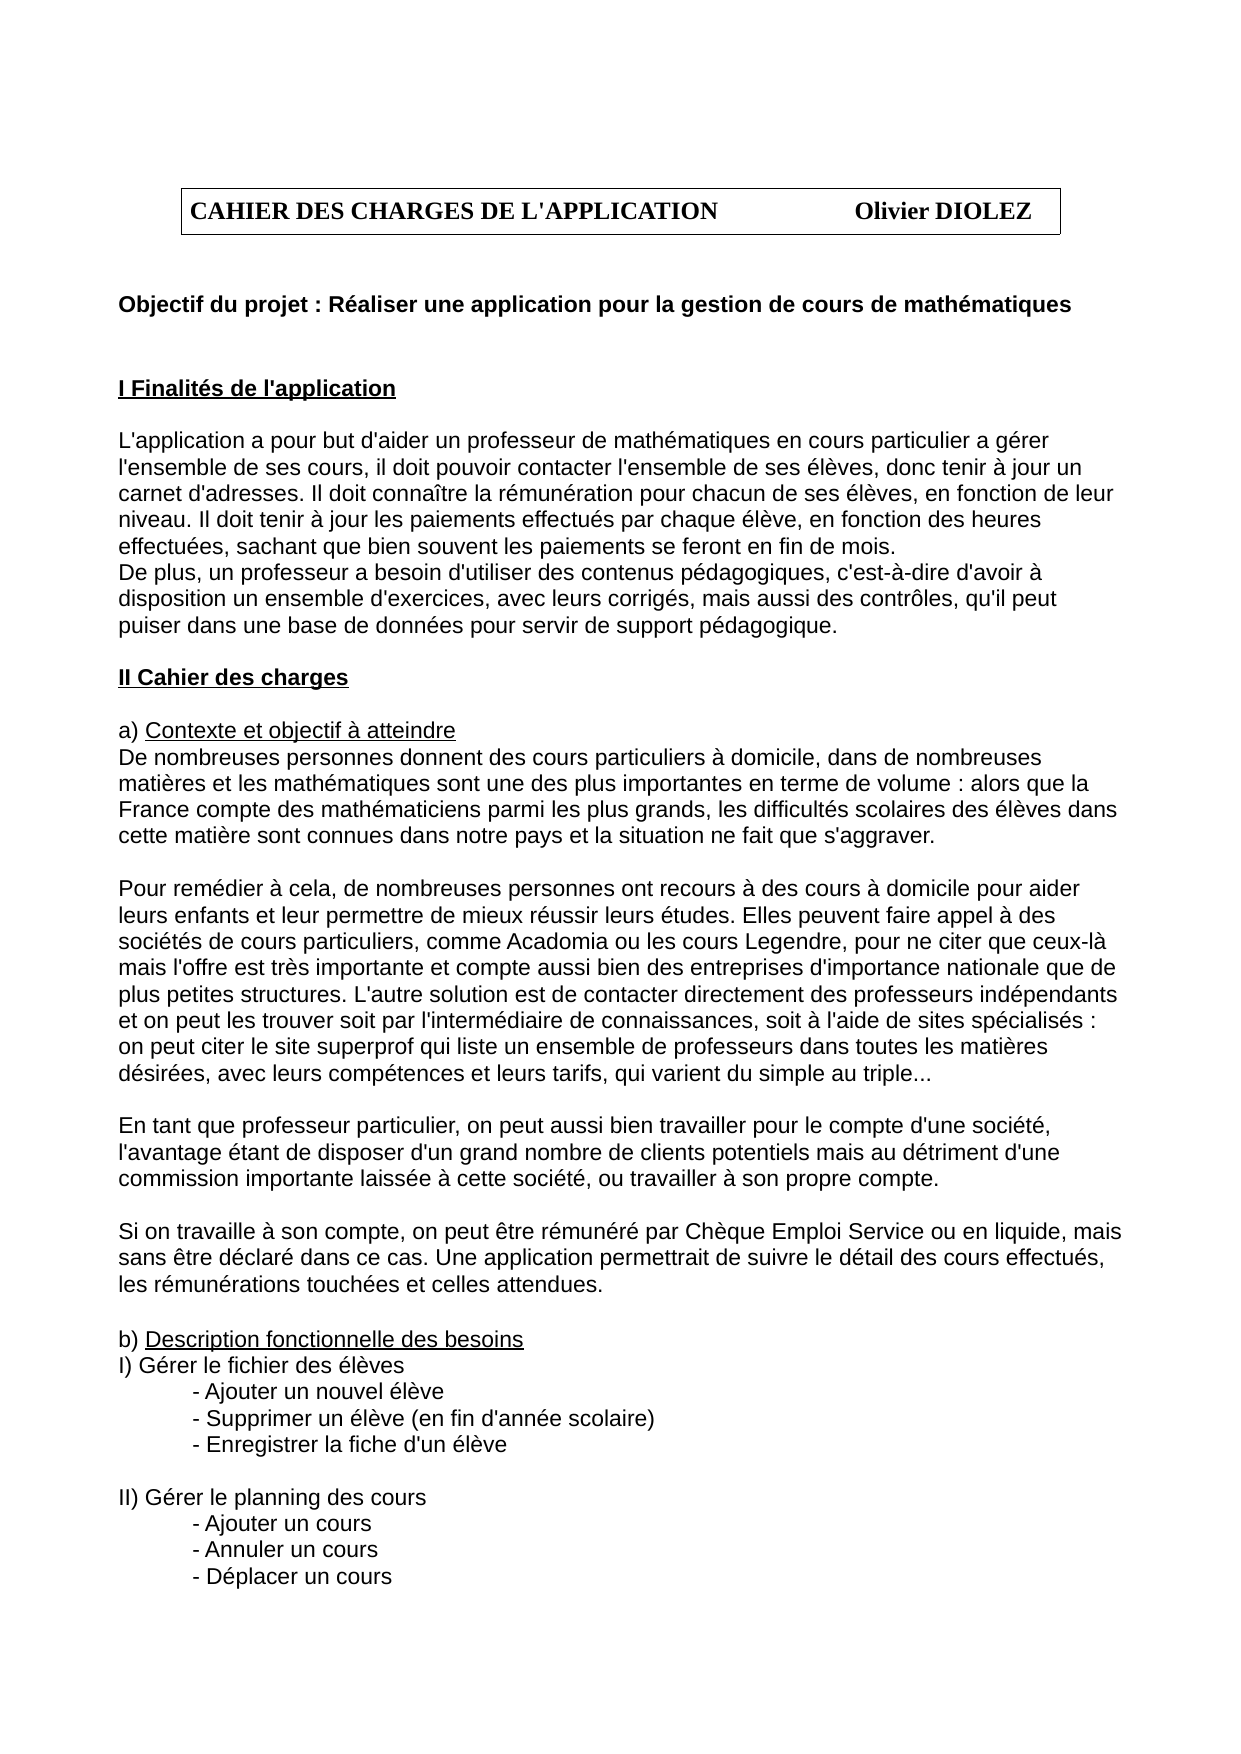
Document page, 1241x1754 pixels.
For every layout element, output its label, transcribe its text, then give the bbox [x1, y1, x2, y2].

text - Enregistrer la fiche d'un élève [118, 1431, 1122, 1457]
text I) Gérer le fichier des élèves [118, 1352, 1122, 1378]
text De nombreuses personnes donnent des cours particuliers à domicile, dans de nombreuses matières et les mathématiques sont une des plus importantes en terme de volume : alors que la France compte des mathématiciens parmi les plus grands, les difficultés scolaires des élèves dans cette matière sont connues dans notre pays et la situation ne fait que s'aggraver. [118, 743, 1122, 849]
text Pour remédier à cela, de nombreuses personnes ont recours à des cours à domicile pour aider leurs enfants et leur permettre de mieux réussir leurs études. Elles peuvent faire appel à des sociétés de cours particuliers, comme Acadomia ou les cours Legendre, pour ne citer que ceux-là mais l'offre est très importante et compte aussi bien des entreprises d'importance nationale que de plus petites structures. L'autre solution est de contacter directement des professeurs indépendants et on peut les trouver soit par l'intermédiaire de connaissances, soit à l'aide de sites spécialisés : on peut citer le site superprof qui liste un ensemble de professeurs dans toutes les matières désirées, avec leurs compétences et leurs tarifs, qui varient du simple au triple... [118, 875, 1122, 1086]
text Objectif du projet : Réaliser une application pour la gestion de cours de mathématiques [118, 291, 1122, 317]
text II Cahier des charges [118, 664, 1122, 691]
text a) Contexte et objectif à atteindre [118, 717, 1122, 743]
text I Finalités de l'application [118, 374, 1122, 401]
text - Déplacer un cours [118, 1563, 1122, 1589]
text Si on travaille à son compte, on peut être rémunéré par Chèque Emploi Service ou en liquide, mais sans être déclaré dans ce cas. Une application permettrait de suivre le détail des cours effectués, les rémunérations touchées et celles attendues. [118, 1218, 1122, 1297]
text De plus, un professeur a besoin d'utiliser des contenus pédagogiques, c'est-à-dire d'avoir à disposition un ensemble d'exercices, avec leurs corrigés, mais aussi des contrôles, qu'il peut puiser dans une base de données pour servir de support pédagogique. [118, 559, 1122, 638]
text CAHIER DES CHARGES DE L'APPLICATION Olivier DIOLEZ [189, 196, 1051, 225]
text II) Gérer le planning des cours [118, 1484, 1122, 1510]
text - Supprimer un élève (en fin d'année scolaire) [118, 1405, 1122, 1431]
text b) Description fonctionnelle des besoins [118, 1326, 1122, 1352]
text L'application a pour but d'aider un professeur de mathématiques en cours particulier a gérer l'ensemble de ses cours, il doit pouvoir contacter l'ensemble de ses élèves, donc tenir à jour un carnet d'adresses. Il doit connaître la rémunération pour chacun de ses élèves, en fonction de leur niveau. Il doit tenir à jour les paiements effectués par chaque élève, en fonction des heures effectuées, sachant que bien souvent les paiements se feront en fin de mois. [118, 427, 1122, 559]
text - Ajouter un cours [118, 1510, 1122, 1536]
text - Ajouter un nouvel élève [118, 1378, 1122, 1405]
text En tant que professeur particulier, on peut aussi bien travailler pour le compte d'une société, l'avantage étant de disposer d'un grand nombre de clients potentiels mais au détriment d'une commission importante laissée à cette société, ou travailler à son propre compte. [118, 1112, 1122, 1191]
text - Annuler un cours [118, 1536, 1122, 1563]
